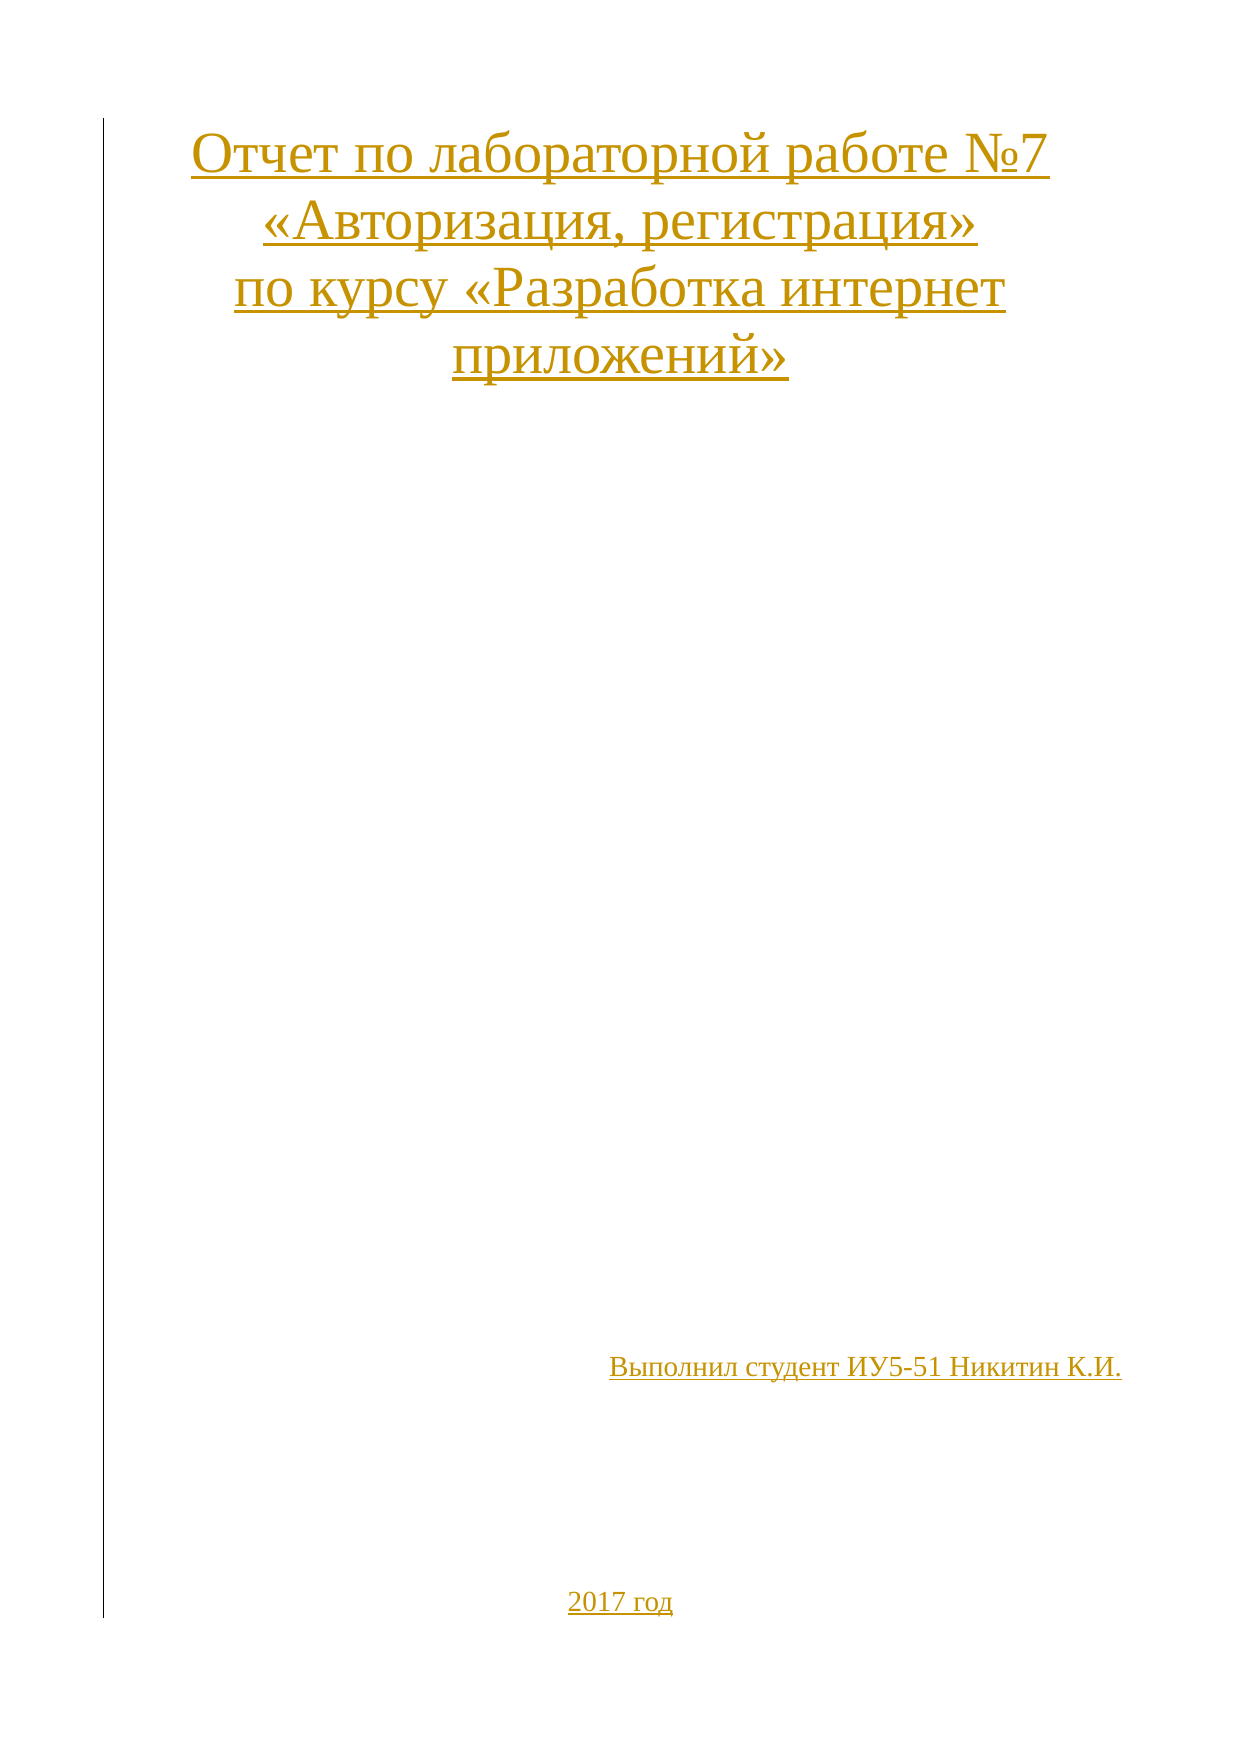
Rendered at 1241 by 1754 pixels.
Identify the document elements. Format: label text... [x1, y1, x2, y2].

text «Авторизация, регистрация» [118, 185, 1122, 252]
text 2017 год [118, 1584, 1122, 1618]
text по курсу «Разработка интернет приложений» [118, 252, 1122, 386]
text Выполнил студент ИУ5-51 Никитин К.И. [118, 1349, 1122, 1383]
text Отчет по лабораторной работе №7 [118, 118, 1122, 185]
